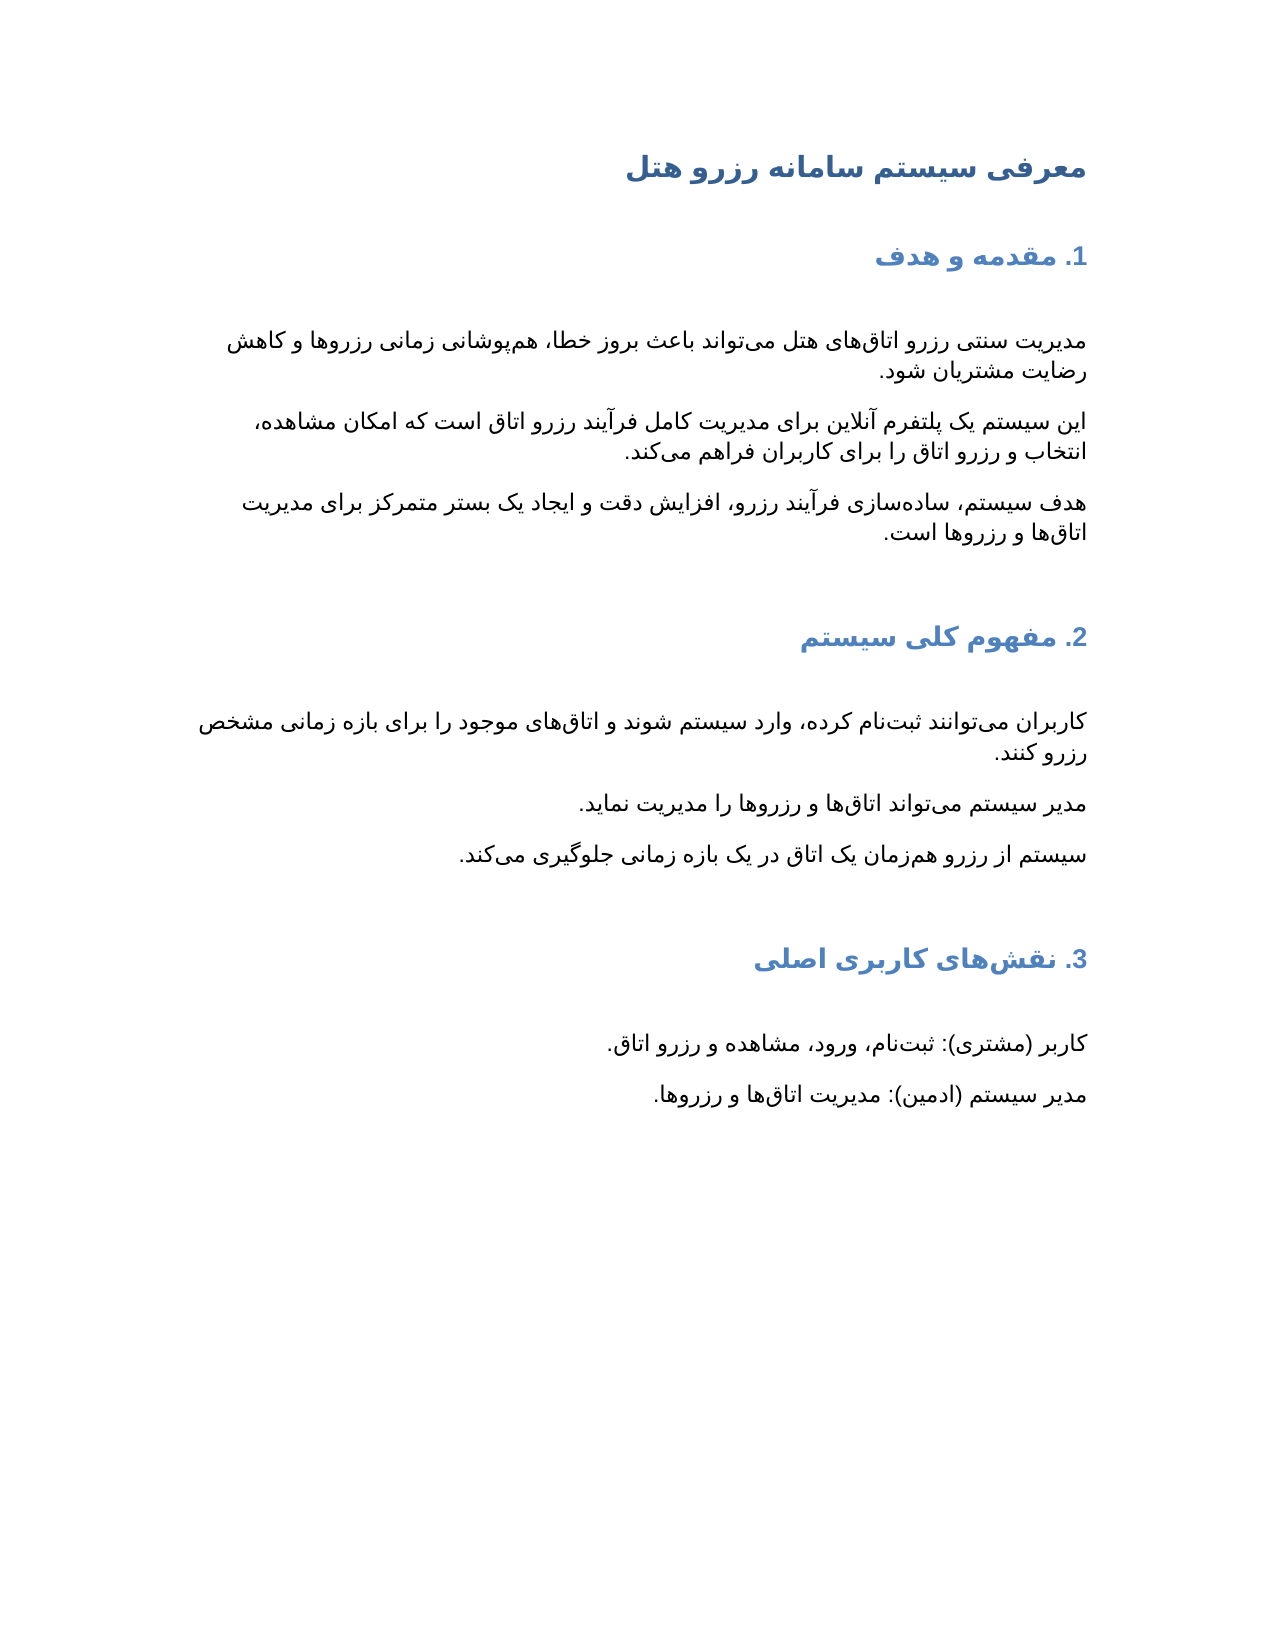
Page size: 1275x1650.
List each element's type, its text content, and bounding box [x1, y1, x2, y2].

text مدیر سیستم می‌تواند اتاق‌ها و رزروها را مدیریت نماید. [187, 789, 1087, 816]
subtitle 3. نقش‌های کاربری اصلی [187, 943, 1087, 974]
subtitle 1. مقدمه و هدف [187, 239, 1087, 271]
text مدیریت سنتی رزرو اتاق‌های هتل می‌تواند باعث بروز خطا، هم‌پوشانی زمانی رزروها و کاهش رضایت مشتریان شود. [187, 327, 1087, 383]
text سیستم از رزرو هم‌زمان یک اتاق در یک بازه زمانی جلوگیری می‌کند. [187, 841, 1087, 867]
text مدیر سیستم (ادمین): مدیریت اتاق‌ها و رزروها. [187, 1081, 1087, 1107]
subtitle معرفی سیستم سامانه رزرو هتل [187, 150, 1087, 183]
text هدف سیستم، ساده‌سازی فرآیند رزرو، افزایش دقت و ایجاد یک بستر متمرکز برای مدیریت اتاق‌ها و رزروها است. [187, 489, 1087, 546]
text کاربران می‌توانند ثبت‌نام کرده، وارد سیستم شوند و اتاق‌های موجود را برای بازه زمانی مشخص رزرو کنند. [187, 708, 1087, 765]
text کاربر (مشتری): ثبت‌نام، ورود، مشاهده و رزرو اتاق. [187, 1030, 1087, 1056]
subtitle 2. مفهوم کلی سیستم [187, 621, 1087, 653]
text این سیستم یک پلتفرم آنلاین برای مدیریت کامل فرآیند رزرو اتاق است که امکان مشاهده، انتخاب و رزرو اتاق را برای کاربران فراهم می‌کند. [187, 408, 1087, 464]
